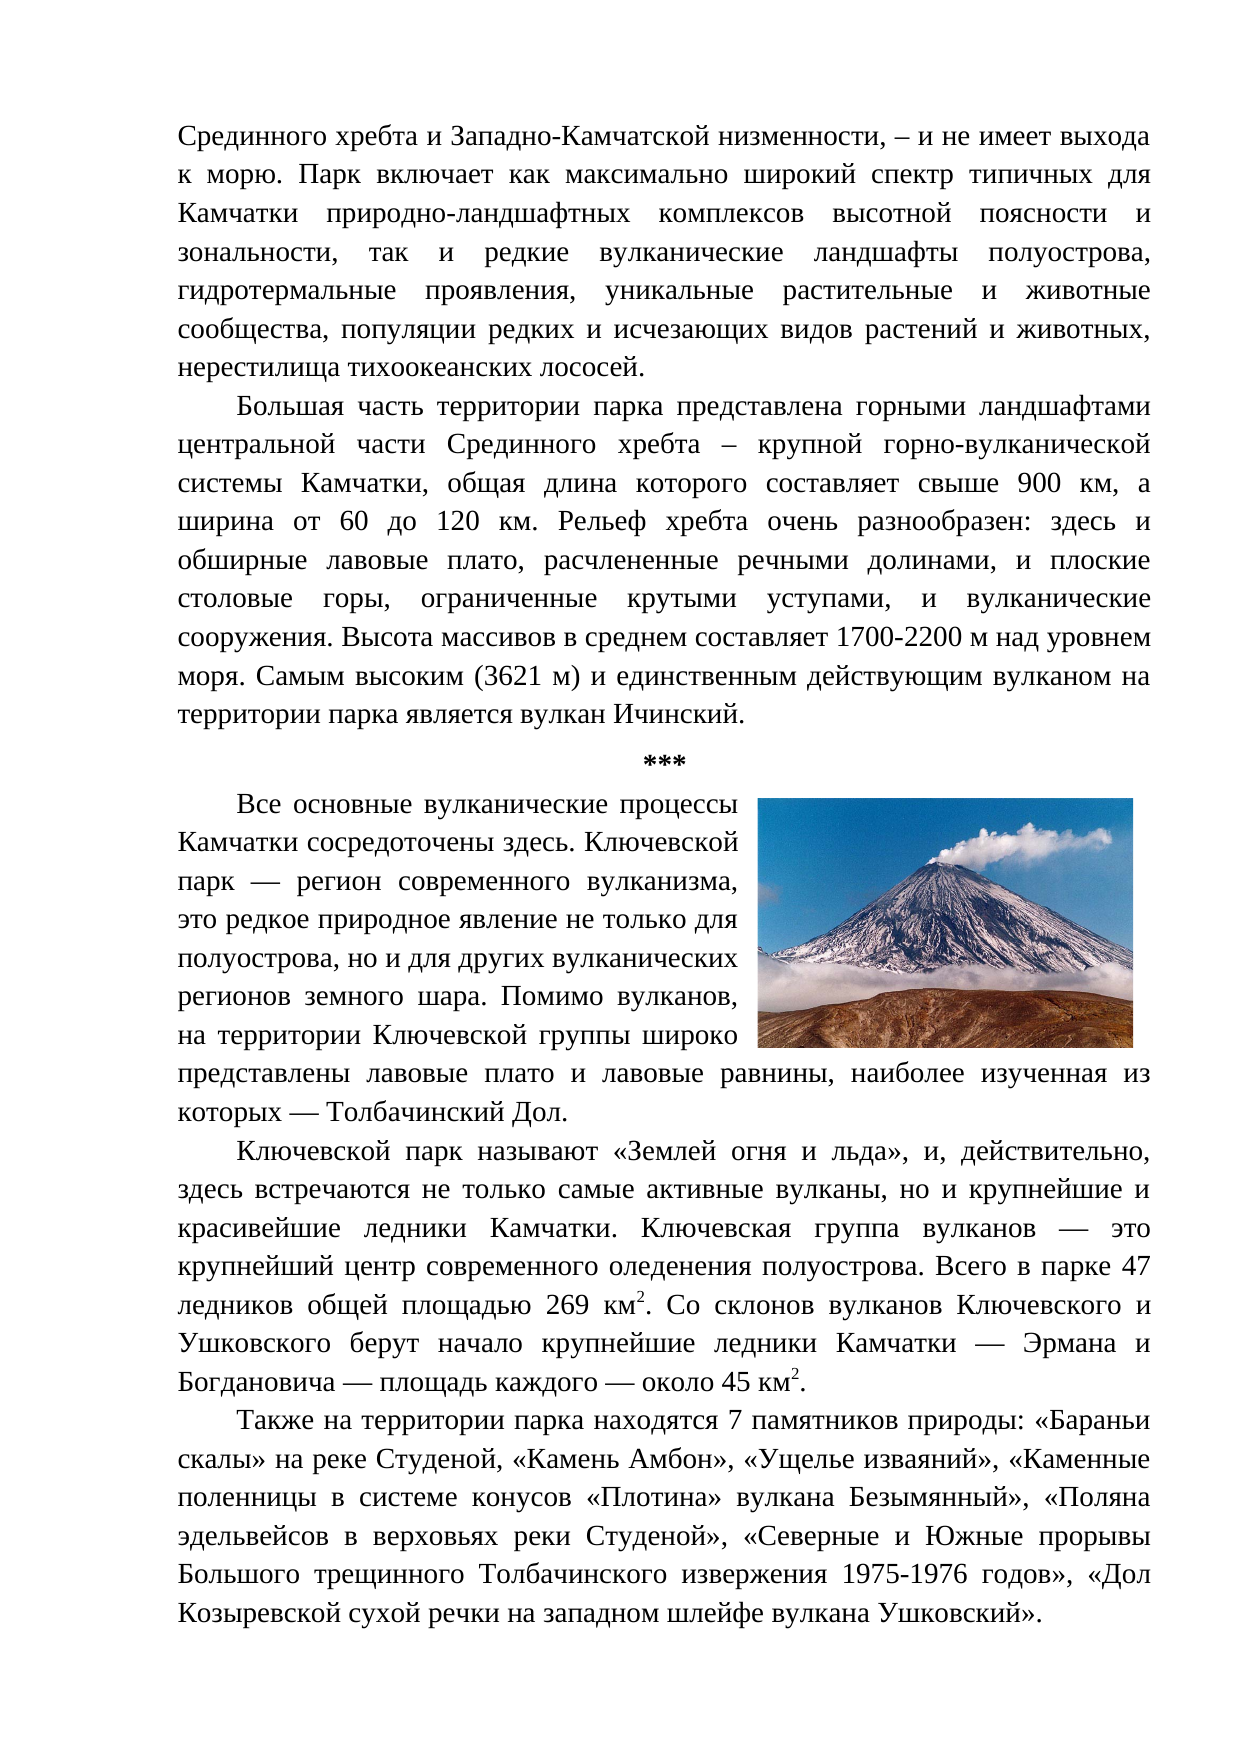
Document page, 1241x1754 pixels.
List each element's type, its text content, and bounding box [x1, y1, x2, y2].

text Ключевской парк называют «Землей огня и льда», и, действительно, здесь встречаются не только самые активные вулканы, но и крупнейшие и красивейшие ледники Камчатки. Ключевская группа вулканов — это крупнейший центр современного оледенения полуострова. Всего в парке 47 ледников общей площадью 269 км2. Со склонов вулканов Ключевского и Ушковского берут начало крупнейшие ледники Камчатки — Эрмана и Богдановича — площадь каждого — около 45 км2. [177, 1133, 1152, 1397]
text Большая часть территории парка представлена горными ландшафтами центральной части Срединного хребта – крупной горно-вулканической системы Камчатки, общая длина которого составляет свыше 900 км, а ширина от 60 до 120 км. Рельеф хребта очень разнообразен: здесь и обширные лавовые плато, расчлененные речными долинами, и плоские столовые горы, ограниченные крутыми уступами, и вулканические сооружения. Высота массивов в среднем составляет 1700-2200 м над уровнем моря. Самым высоким (3621 м) и единственным действующим вулканом на территории парка является вулкан Ичинский. [177, 388, 1152, 730]
text *** [177, 747, 1152, 781]
picture [757, 798, 1134, 1048]
text Также на территории парка находятся 7 памятников природы: «Бараньи скалы» на реке Студеной, «Камень Амбон», «Ущелье изваяний», «Каменные поленницы в системе конусов «Плотина» вулкана Безымянный», «Поляна эдельвейсов в верховьях реки Студеной», «Северные и Южные прорывы Большого трещинного Толбачинского извержения 1975-1976 годов», «Дол Козыревской сухой речки на западном шлейфе вулкана Ушковский». [177, 1402, 1152, 1629]
text Все основные вулканические процессы Камчатки сосредоточены здесь. Ключевской парк — регион современного вулканизма, это редкое природное явление не только для полуострова, но и для других вулканических регионов земного шара. Помимо вулканов, на территории Ключевской группы широко представлены лавовые плато и лавовые равнины, наиболее изученная из которых — Толбачинский Дол. [177, 786, 1152, 1128]
text Срединного хребта и Западно-Камчатской низменности, – и не имеет выхода к морю. Парк включает как максимально широкий спектр типичных для Камчатки природно-ландшафтных комплексов высотной поясности и зональности, так и редкие вулканические ландшафты полуострова, гидротермальные проявления, уникальные растительные и животные сообщества, популяции редких и исчезающих видов растений и животных, нерестилища тихоокеанских лососей. [177, 118, 1152, 383]
